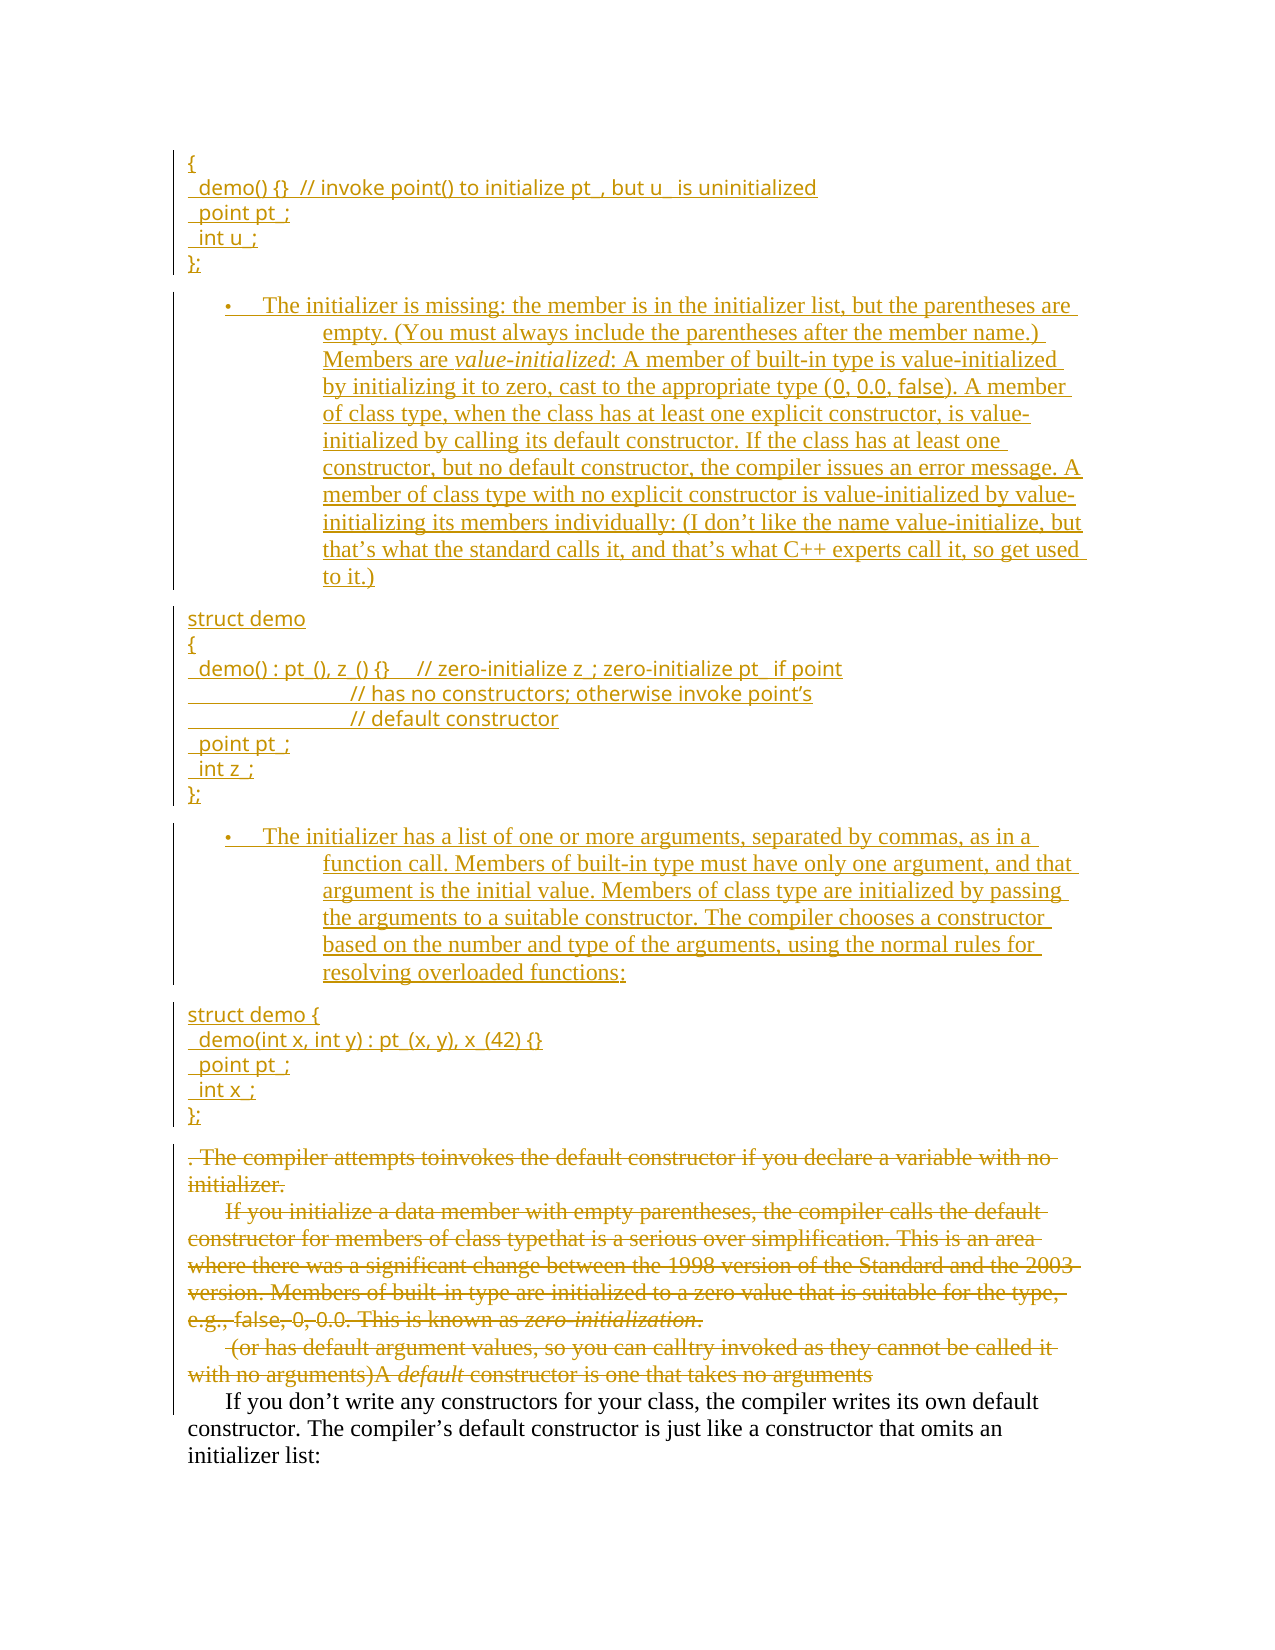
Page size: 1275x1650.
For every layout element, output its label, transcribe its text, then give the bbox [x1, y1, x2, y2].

text // has no constructors; otherwise invoke point’s [187, 681, 1072, 706]
text point pt_; [187, 731, 1072, 756]
text demo(int x, int y) : pt_(x, y), x_(42) {} [187, 1027, 1072, 1052]
text struct demo [187, 606, 1072, 631]
text }; [187, 1102, 1072, 1127]
text // default constructor [187, 706, 1072, 731]
text If you don’t write any constructors for your class, the compiler writes its own default constructor. The compiler’s default constructor is just like a constructor that omits an initializer list: [187, 1144, 1087, 1198]
list The initializer has a list of one or more arguments, separated by commas, as in a function call. Members of built-in type must have only one argument, and that argument is the initial value. Members of class type are initialized by passing the arguments to a suitable constructor. The compiler chooses a constructor based on the number and type of the arguments, using the normal rules for resolving overloaded functions: [225, 823, 1087, 985]
text demo() : pt_(), z_() {} // zero-initialize z_; zero-initialize pt_ if point [187, 656, 1072, 681]
text }; [187, 250, 1072, 275]
text int u_; [187, 225, 1072, 250]
text int x_; [187, 1077, 1072, 1102]
text }; [187, 781, 1072, 806]
list The initializer is missing: the member is in the initializer list, but the parentheses are empty. (You must always include the parentheses after the member name.) Members are value-initialized: A member of built-in type is value-initialized by initializing it to zero, cast to the appropriate type (0, 0.0, false). A member of class type, when the class has at least one explicit constructor, is value-initialized by calling its default constructor. If the class has at least one constructor, but no default constructor, the compiler issues an error message. A member of class type with no explicit constructor is value-initialized by value-initializing its members individually: (I don’t like the name value-initialize, but that’s what the standard calls it, and that’s what C++ experts call it, so get used to it.) [225, 292, 1087, 589]
text point pt_; [187, 1052, 1072, 1077]
text int z_; [187, 756, 1072, 781]
text { [187, 631, 1072, 656]
text point pt_; [187, 200, 1072, 225]
text demo() {} // invoke point() to initialize pt_, but u_ is uninitialized [187, 175, 1072, 200]
text struct demo { [187, 1002, 1072, 1027]
text If you don’t write any constructors for your class, the compiler writes its own default constructor. The compiler’s default constructor is just like a constructor that omits an initializer list: [187, 1333, 1087, 1469]
text { [187, 150, 1072, 175]
